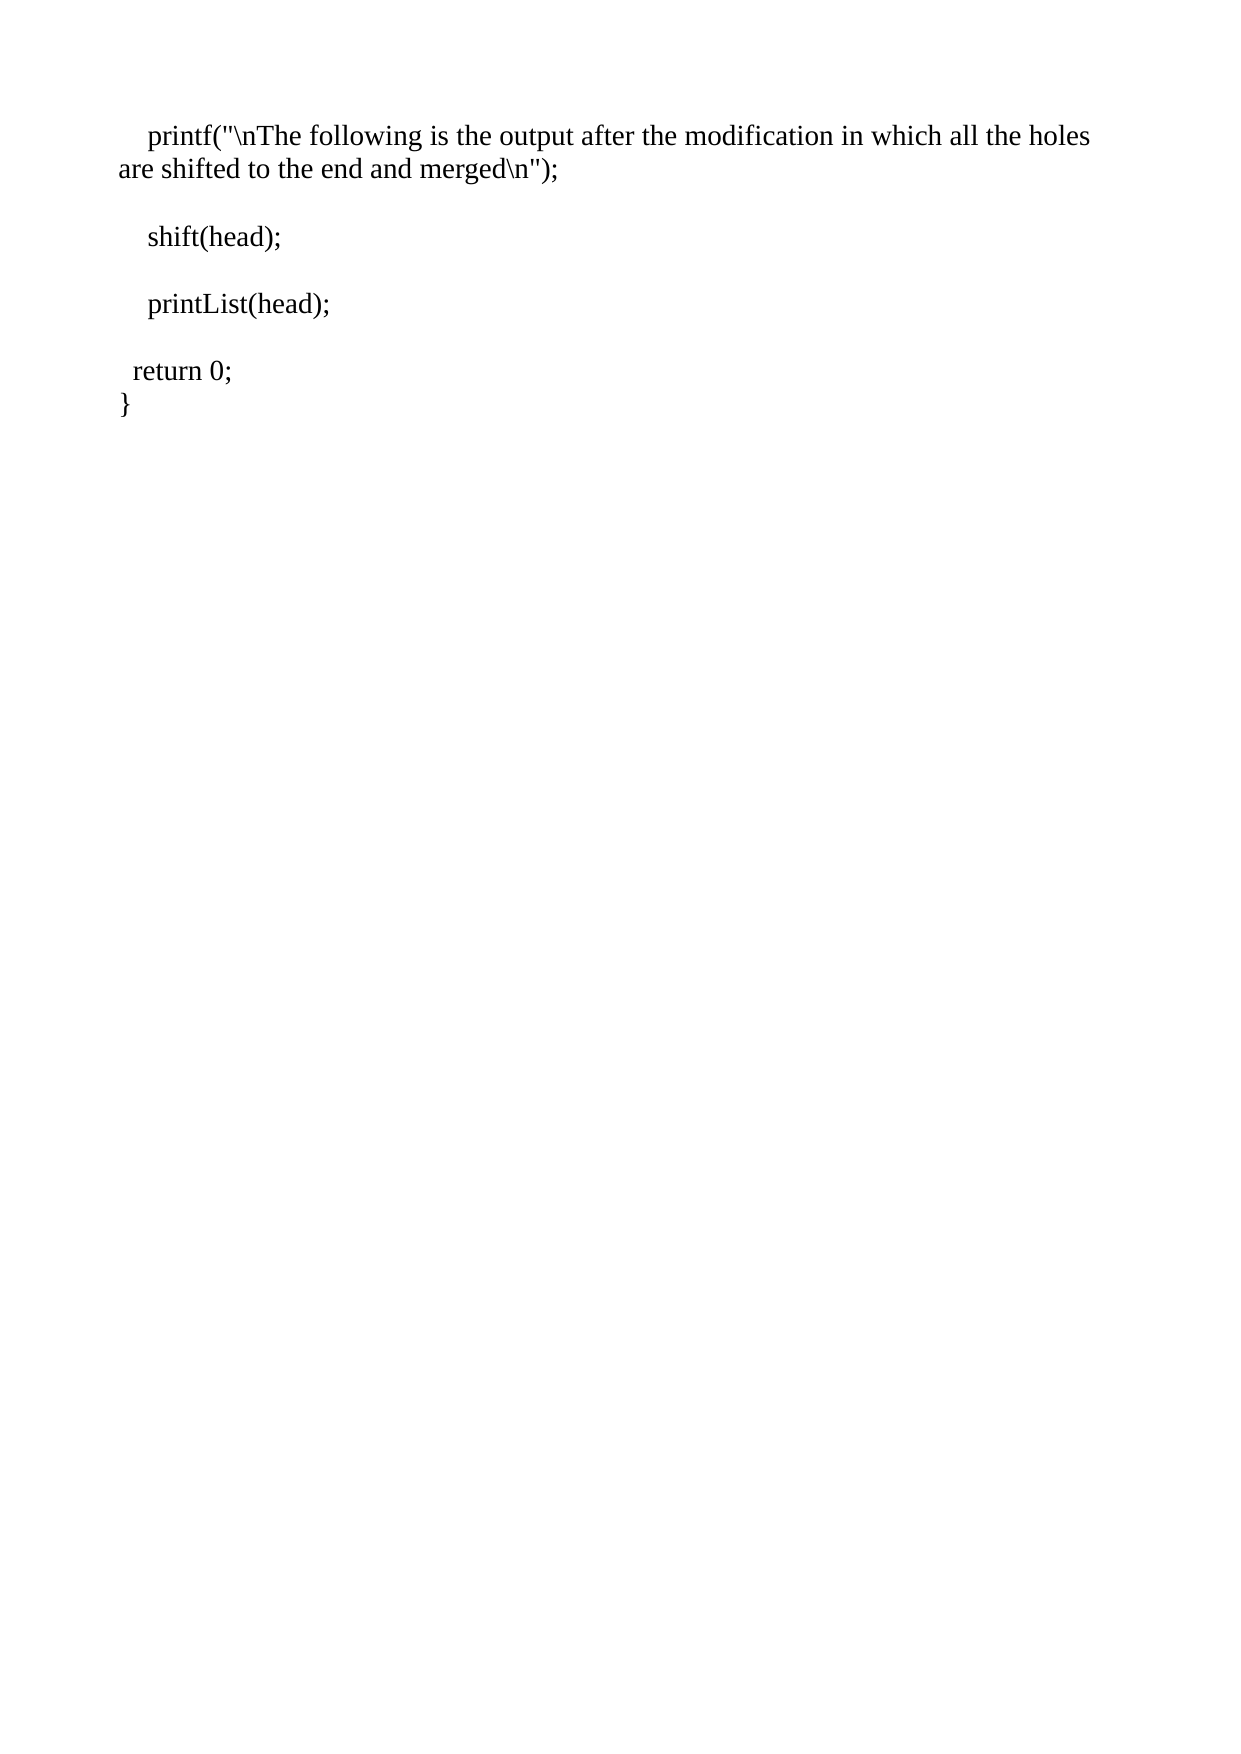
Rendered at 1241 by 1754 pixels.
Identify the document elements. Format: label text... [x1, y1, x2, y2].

text printList(head); [118, 286, 1122, 319]
text shift(head); [118, 219, 1122, 252]
text } [118, 386, 1122, 420]
text return 0; [118, 353, 1122, 386]
text printf("\nThe following is the output after the modification in which all the holes are shifted to the end and merged\n"); [118, 118, 1122, 185]
